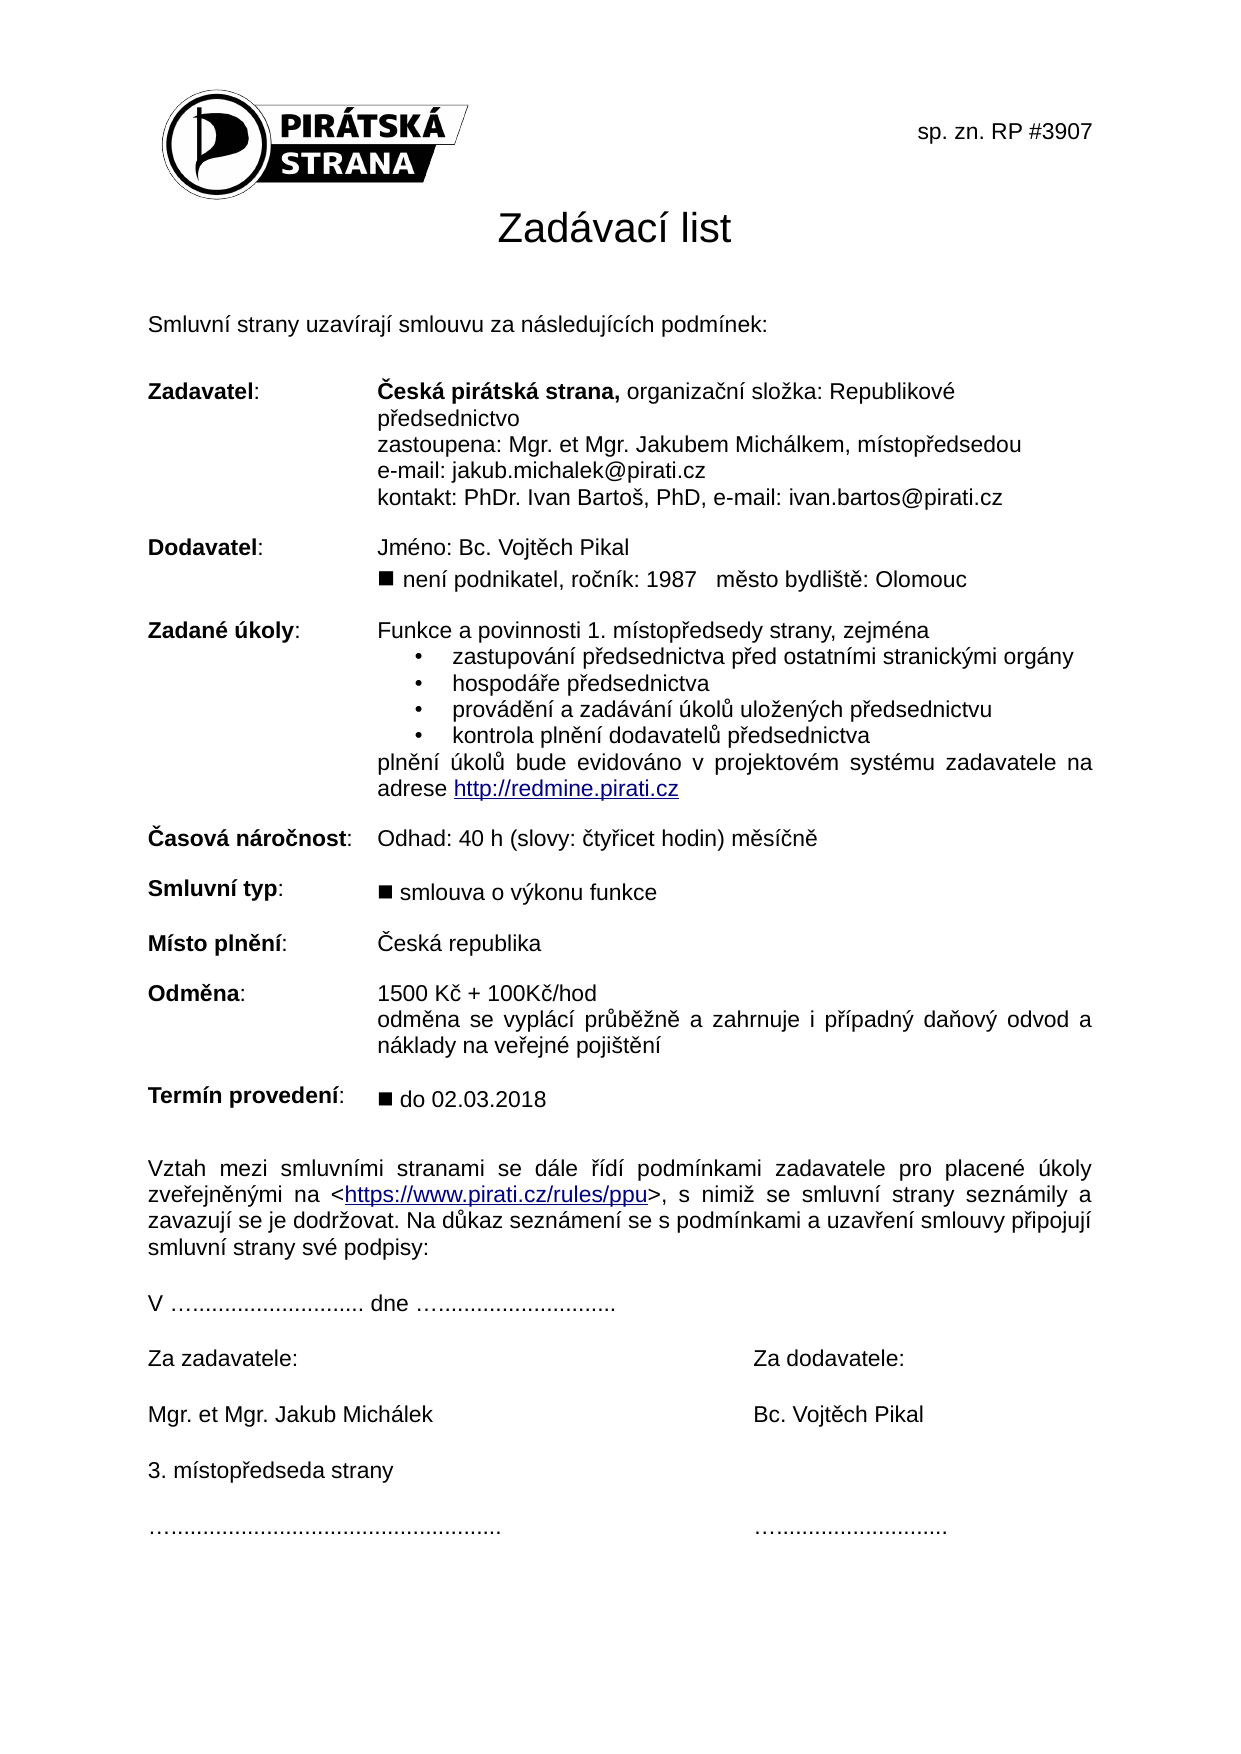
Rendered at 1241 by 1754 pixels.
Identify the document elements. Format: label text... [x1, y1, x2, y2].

table_cell Časová náročnost: [148, 813, 377, 863]
text Mgr. et Mgr. Jakub Michálek Bc. Vojtěch Pikal [148, 1401, 1093, 1427]
text ….................................................... …........................... [148, 1513, 1093, 1539]
table_cell Odměna: [148, 968, 377, 1070]
table_cell 1500 Kč + 100Kč/hod odměna se vyplácí průběžně a zahrnuje i případný daňový odvod a náklady na veřejné pojištění [377, 968, 1093, 1070]
table_cell Česká republika [377, 918, 1093, 968]
table_header Zadavatel: [148, 366, 377, 522]
table_header Česká pirátská strana, organizační složka: Republikové předsednictvo zastoupena: Mgr. et Mgr. Jakubem Michálkem, místopředsedou e-mail: jakub.michalek@pirati.cz kontakt: PhDr. Ivan Bartoš, PhD, e-mail: ivan.bartos@pirati.cz [377, 366, 1093, 522]
table_cell Zadané úkoly: [148, 605, 377, 813]
table_cell Dodavatel: [148, 522, 377, 605]
picture [147, 75, 483, 214]
table_cell Smluvní typ: [148, 863, 377, 918]
text Vztah mezi smluvními stranami se dále řídí podmínkami zadavatele pro placené úkoly zveřejněnými na <https://www.pirati.cz/rules/ppu>, s nimiž se smluvní strany seznámily a zavazují se je dodržovat. Na důkaz seznámení se s podmínkami a uzavření smlouvy připojují smluvní strany své podpisy: [148, 1154, 1093, 1260]
table_cell ■ do 02.03.2018 [377, 1070, 1093, 1125]
text V …........................... dne …............................ [148, 1289, 1093, 1316]
text sp. zn. RP #3907 [148, 118, 1093, 144]
text 3. místopředseda strany [148, 1457, 1093, 1483]
text Za zadavatele: Za dodavatele: [148, 1345, 1093, 1372]
table_cell Odhad: 40 h (slovy: čtyřicet hodin) měsíčně [377, 813, 1093, 825]
table_cell Místo plnění: [148, 918, 377, 968]
table_cell Jméno: Bc. Vojtěch Pikal ■ není podnikatel, ročník: 1987 město bydliště: Olomouc [377, 522, 1093, 605]
table_cell ■ smlouva o výkonu funkce [377, 863, 1093, 918]
subtitle Zadávací list [148, 203, 1093, 251]
text Smluvní strany uzavírají smlouvu za následujících podmínek: [148, 311, 1093, 337]
table_cell Odhad: 40 h (slovy: čtyřicet hodin) měsíčně [377, 851, 1093, 863]
table_cell Termín provedení: [148, 1070, 377, 1125]
table_cell Funkce a povinnosti 1. místopředsedy strany, zejména zastupování předsednictva před ostatními stranickými orgány hospodáře předsednictva provádění a zadávání úkolů uložených předsednictvu kontrola plnění dodavatelů předsednictva plnění úkolů bude evidováno v projektovém systému zadavatele na adrese http://redmine.pirati.cz [377, 605, 1093, 813]
